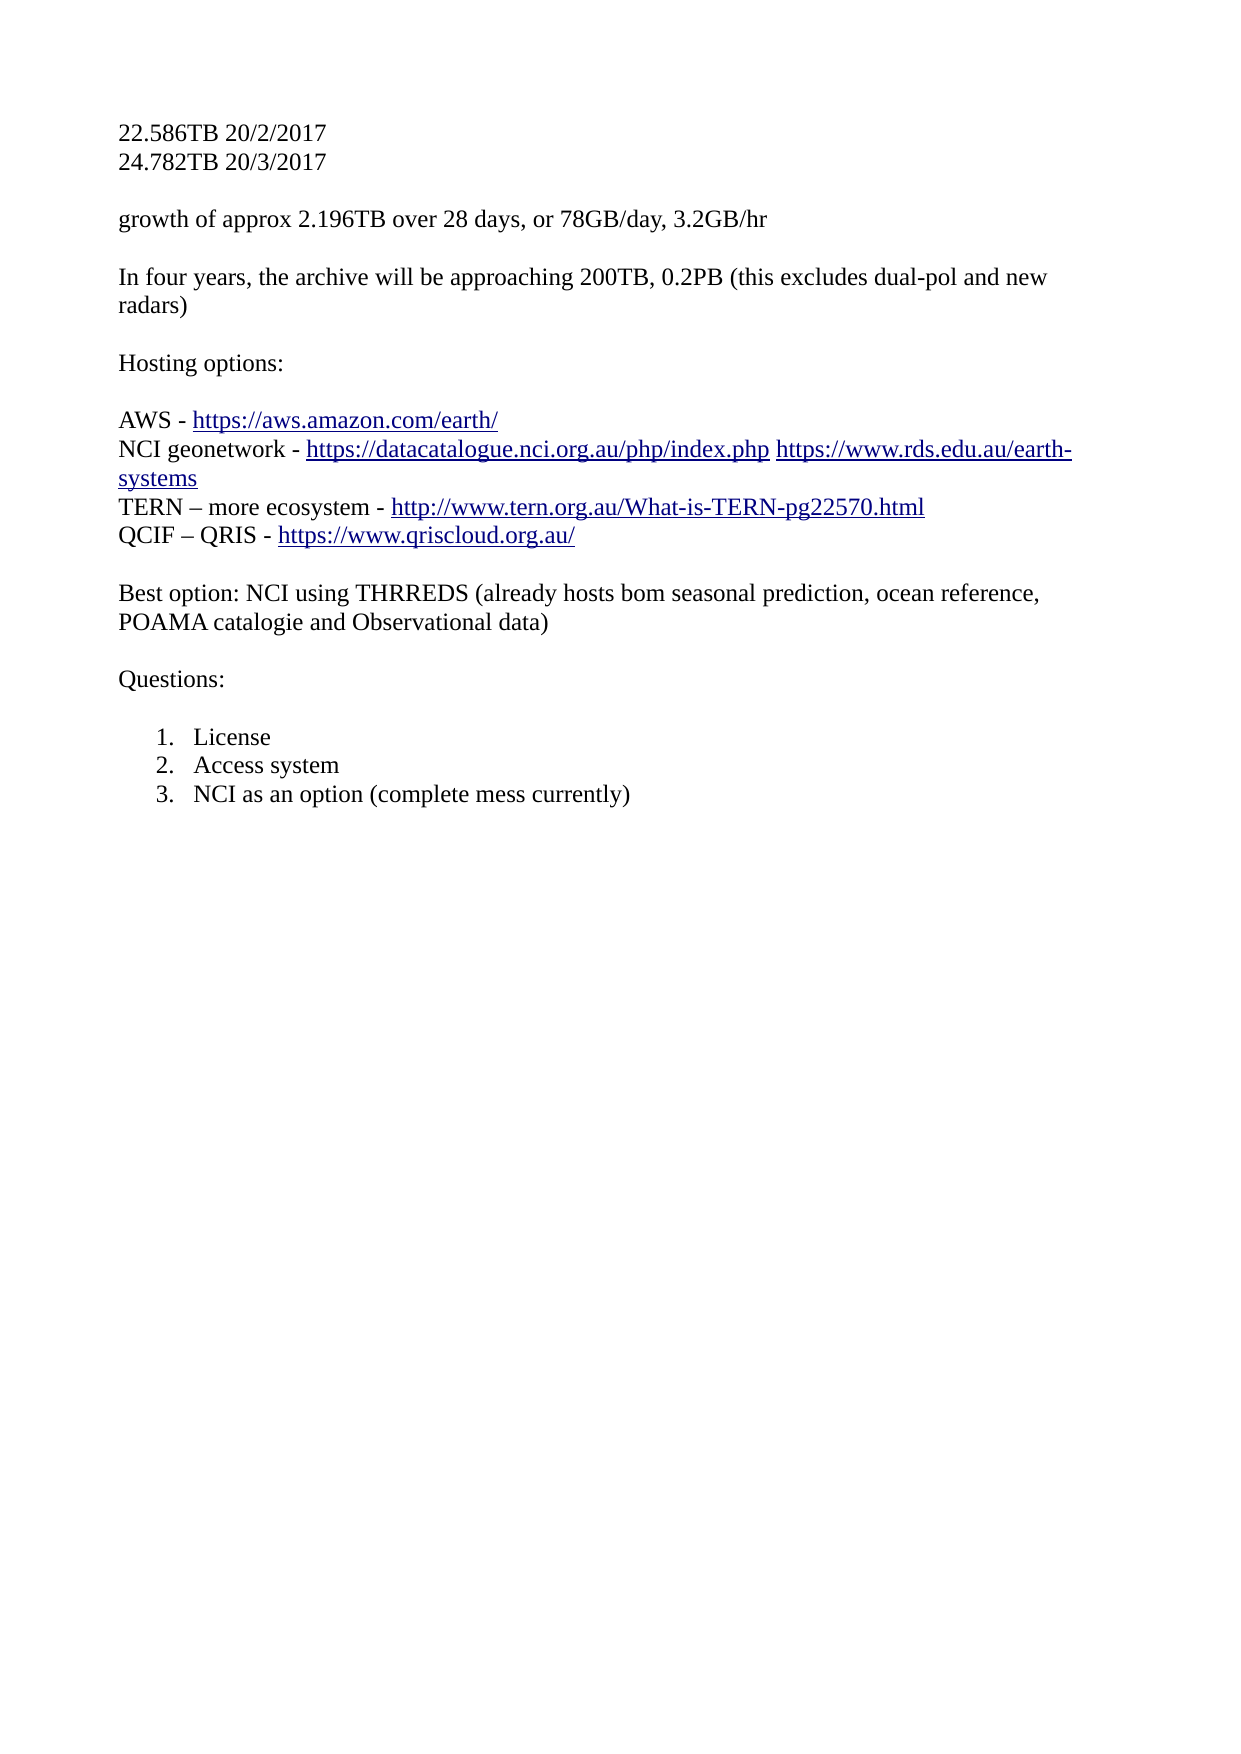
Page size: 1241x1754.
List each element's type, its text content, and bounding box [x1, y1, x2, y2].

text 22.586TB 20/2/2017 [118, 118, 1122, 147]
text 24.782TB 20/3/2017 [118, 147, 1122, 176]
text NCI geonetwork - https://datacatalogue.nci.org.au/php/index.php https://www.rds.edu.au/earth-systems [118, 434, 1122, 492]
list License [156, 722, 1122, 751]
text Questions: [118, 664, 1122, 693]
text QCIF – QRIS - https://www.qriscloud.org.au/ [118, 521, 1122, 549]
text TERN – more ecosystem - http://www.tern.org.au/What-is-TERN-pg22570.html [118, 492, 1122, 521]
list Access system [156, 751, 1122, 779]
text In four years, the archive will be approaching 200TB, 0.2PB (this excludes dual-pol and new radars) [118, 262, 1122, 319]
text AWS - https://aws.amazon.com/earth/ [118, 406, 1122, 434]
list NCI as an option (complete mess currently) [156, 779, 1122, 808]
text Hosting options: [118, 348, 1122, 377]
text growth of approx 2.196TB over 28 days, or 78GB/day, 3.2GB/hr [118, 204, 1122, 233]
text Best option: NCI using THRREDS (already hosts bom seasonal prediction, ocean reference, POAMA catalogie and Observational data) [118, 578, 1122, 636]
